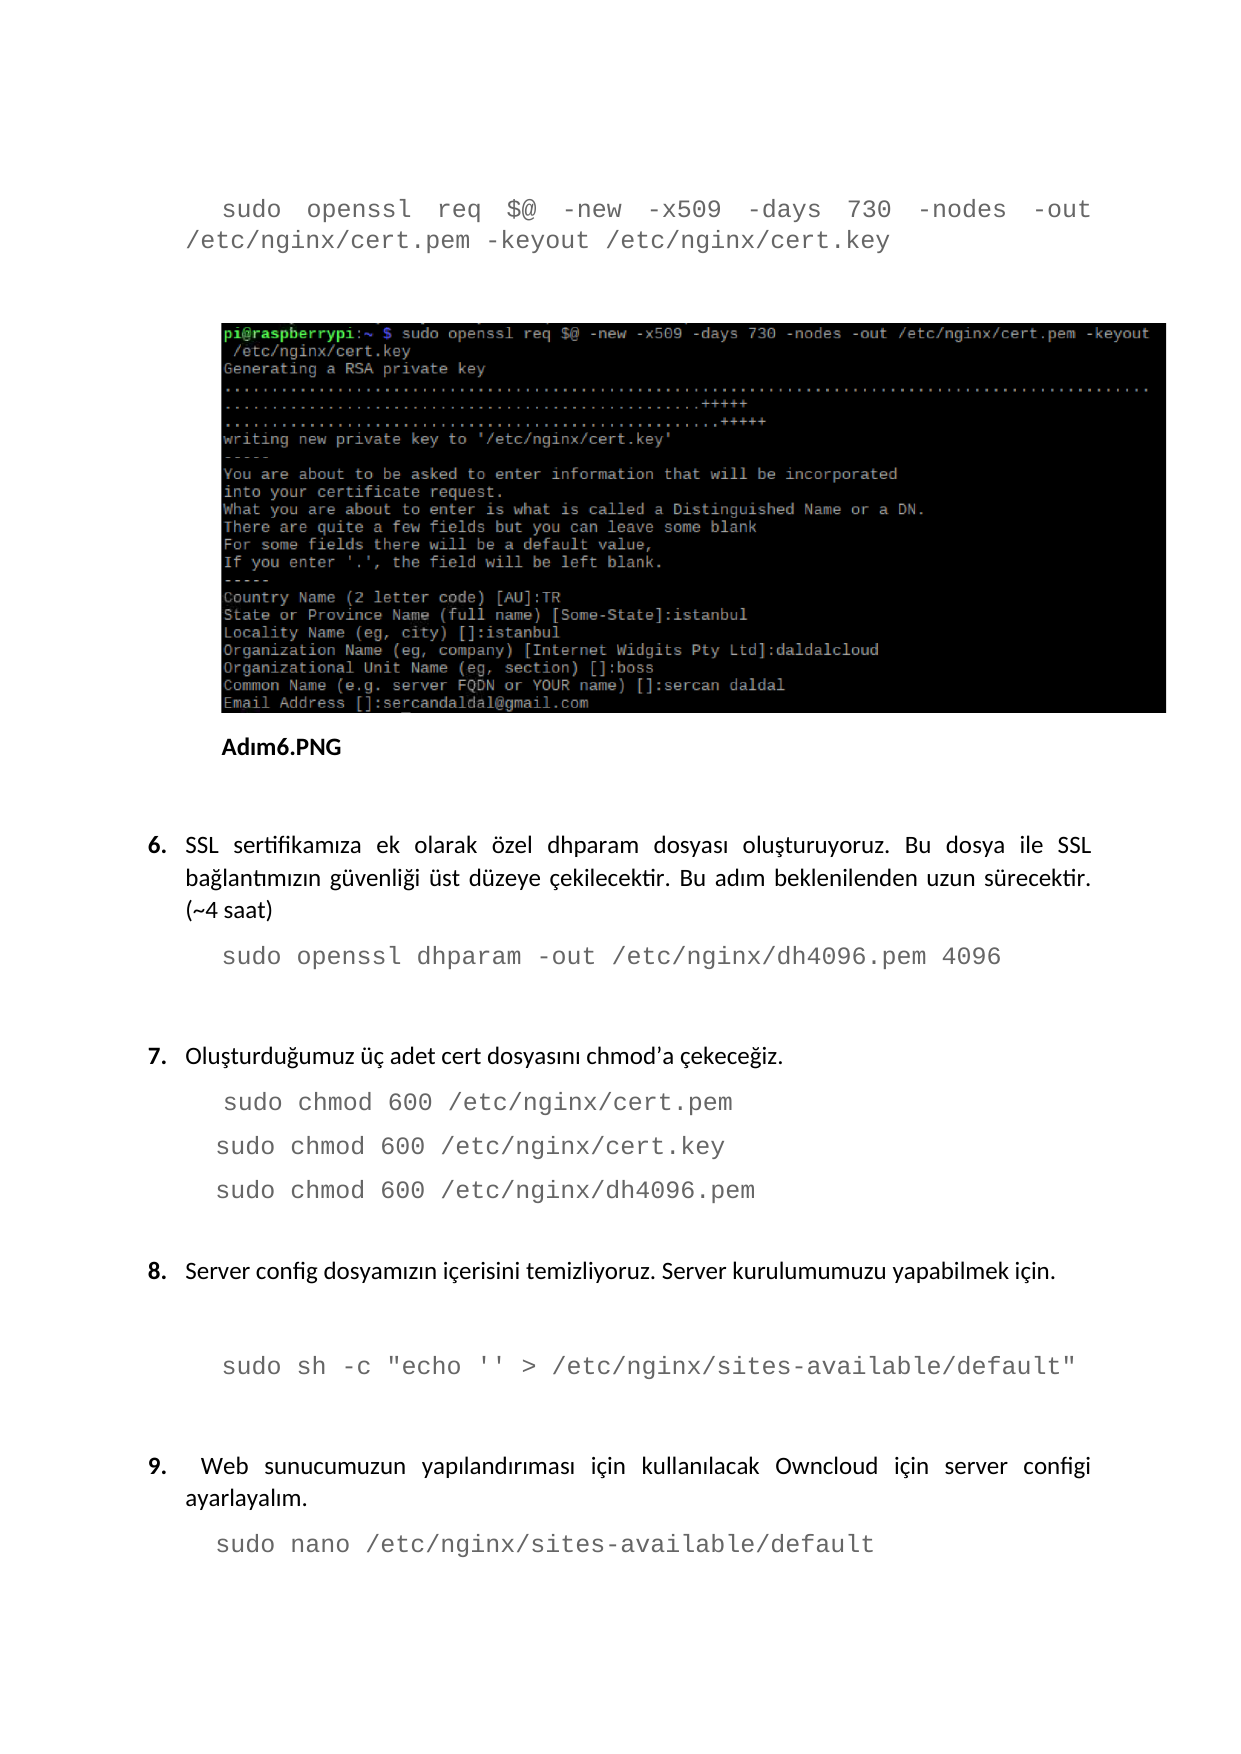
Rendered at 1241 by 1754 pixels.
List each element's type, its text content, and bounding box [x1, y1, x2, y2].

text sudo openssl req $@ -new -x509 -days 730 -nodes -out /etc/nginx/cert.pem -keyout /etc/nginx/cert.key [185, 197, 1093, 256]
list Server config dosyamızın içerisini temizliyoruz. Server kurulumumuzu yapabilmek için. [148, 1255, 1093, 1286]
text sudo nano /etc/nginx/sites-available/default [185, 1532, 1093, 1560]
list Adım6.PNG [221, 731, 1093, 761]
text sudo chmod 600 /etc/nginx/cert.key [185, 1133, 1093, 1162]
text sudo chmod 600 /etc/nginx/cert.pem [148, 1089, 1093, 1118]
list SSL sertifikamıza ek olarak özel dhparam dosyası oluşturuyoruz. Bu dosya ile SSL bağlantımızın güvenliği üst düzeye çekilecektir. Bu adım beklenilenden uzun sürecektir. (~4 saat) [148, 829, 1093, 925]
list Oluşturduğumuz üç adet cert dosyasını chmod’a çekeceğiz. [148, 1040, 1093, 1071]
list Web sunucumuzun yapılandırıması için kullanılacak Owncloud için server configi ayarlayalım. [148, 1450, 1093, 1513]
list sudo sh -c "echo '' > /etc/nginx/sites-available/default" [185, 1353, 1093, 1382]
text sudo chmod 600 /etc/nginx/dh4096.pem [185, 1177, 1093, 1206]
list sudo openssl dhparam -out /etc/nginx/dh4096.pem 4096 [185, 944, 1093, 972]
